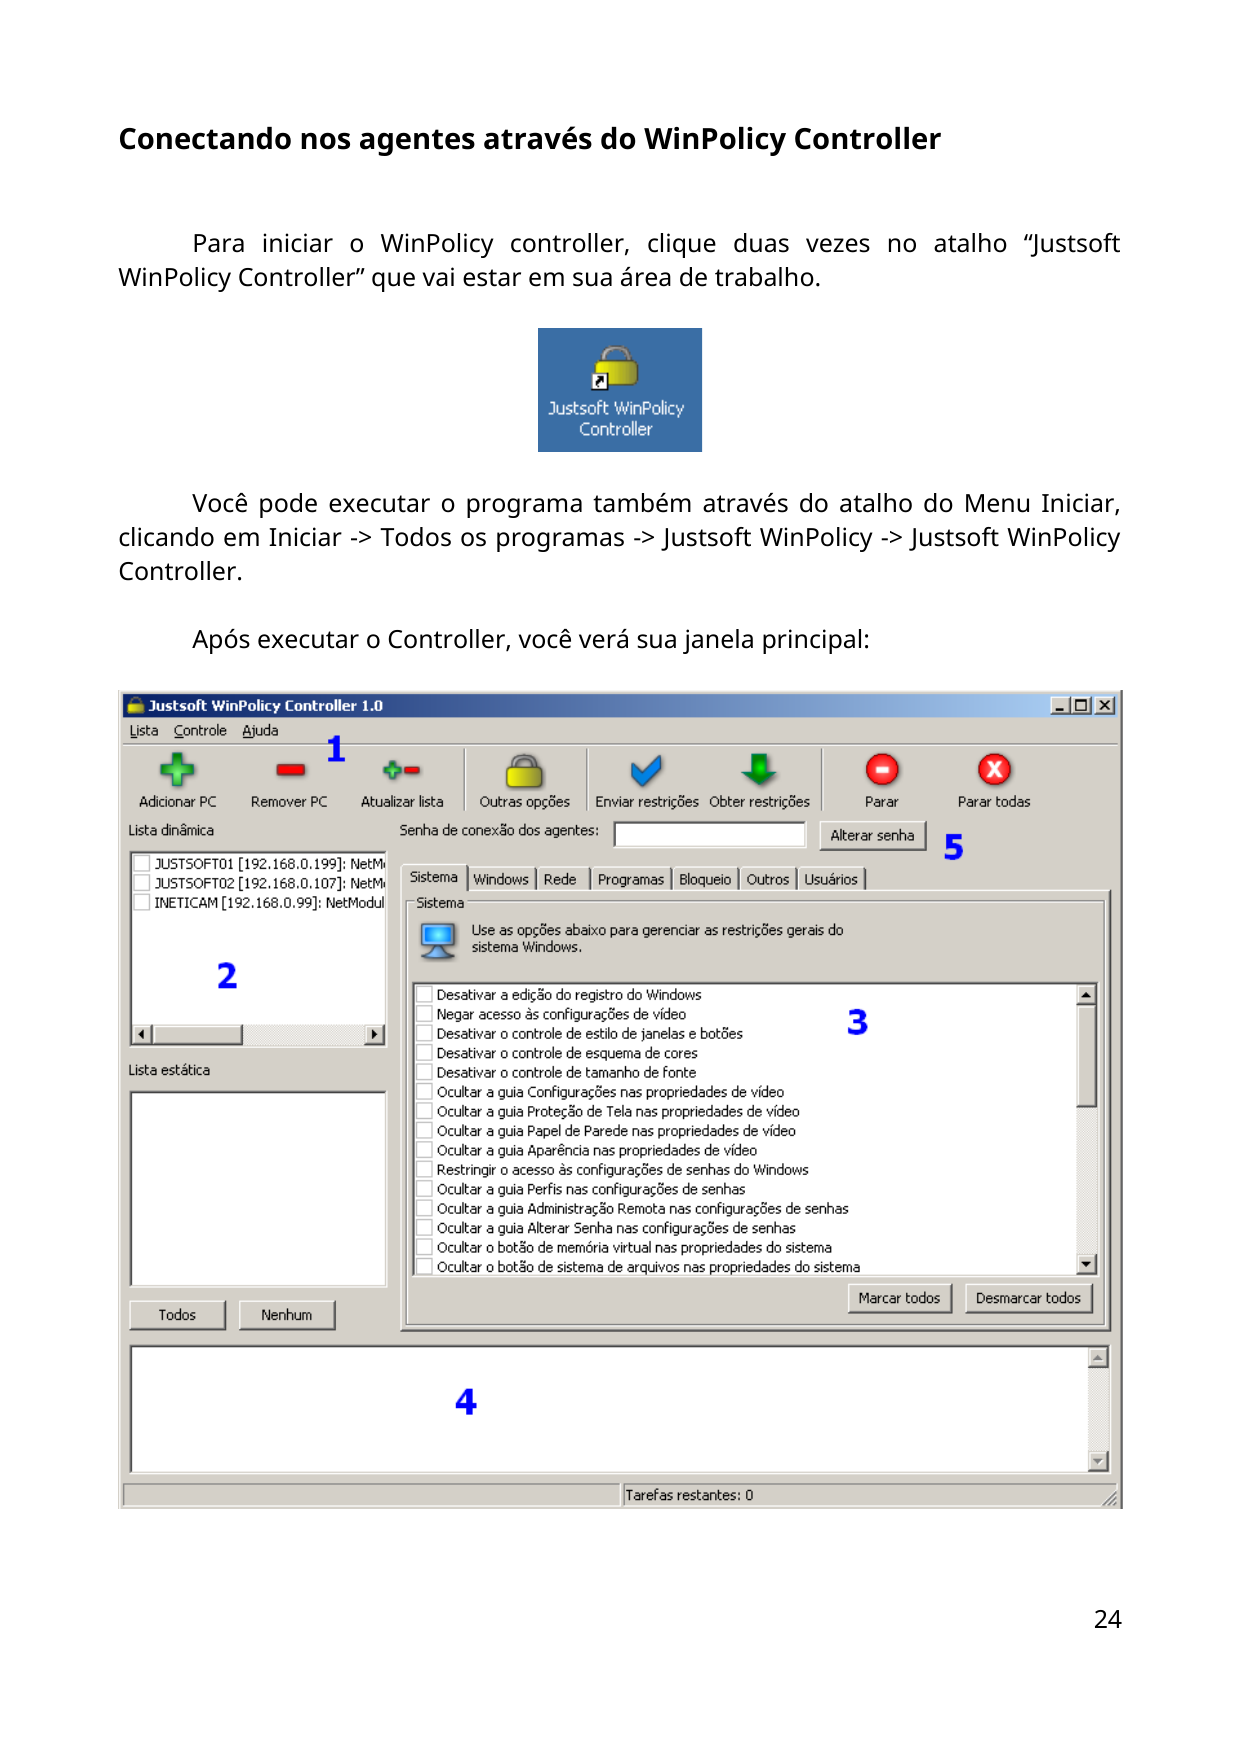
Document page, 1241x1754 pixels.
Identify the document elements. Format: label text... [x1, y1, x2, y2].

text Para iniciar o WinPolicy controller, clique duas vezes no atalho “Justsoft WinPolicy Controller” que vai estar em sua área de trabalho. [118, 226, 1122, 294]
text Conectando nos agentes através do WinPolicy Controller [118, 118, 1122, 158]
text Após executar o Controller, você verá sua janela principal: [118, 622, 1122, 656]
text Você pode executar o programa também através do atalho do Menu Iniciar, clicando em Iniciar -> Todos os programas -> Justsoft WinPolicy -> Justsoft WinPolicy Controller. [118, 486, 1122, 588]
